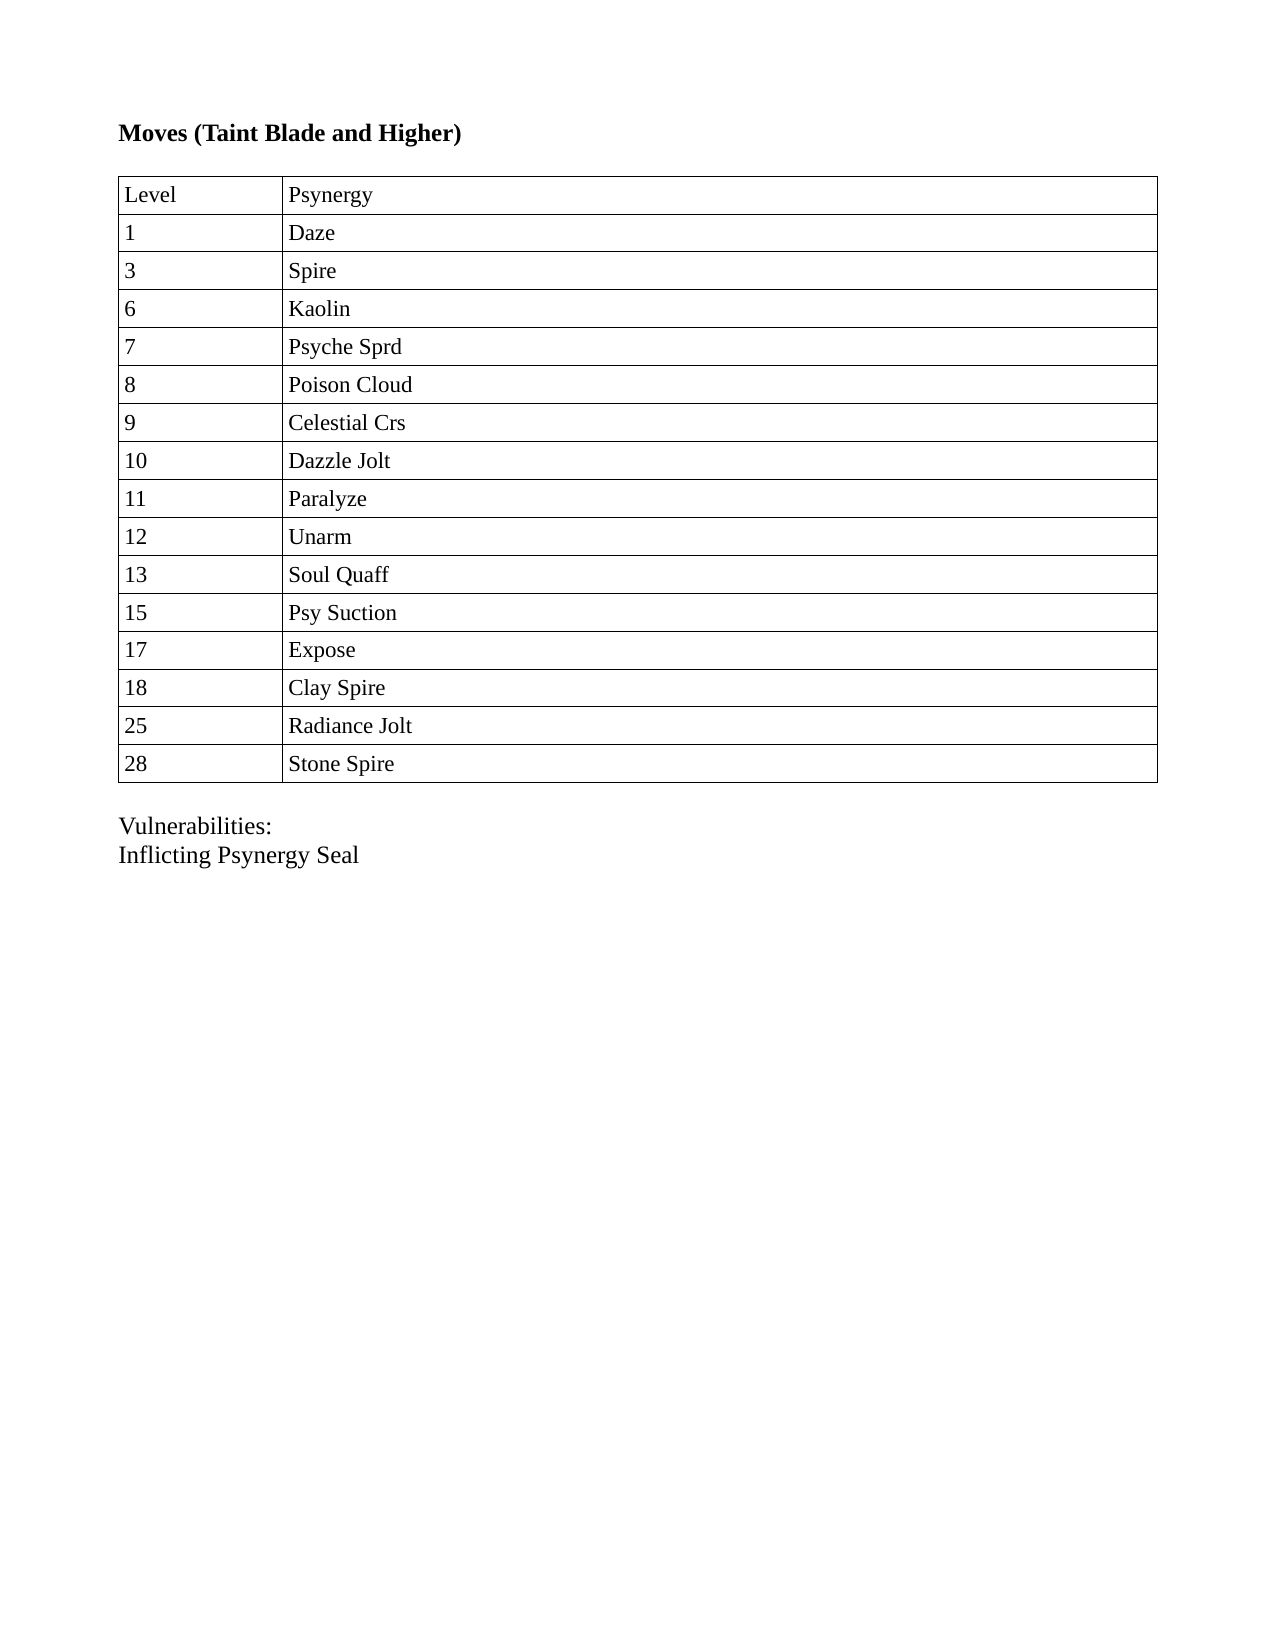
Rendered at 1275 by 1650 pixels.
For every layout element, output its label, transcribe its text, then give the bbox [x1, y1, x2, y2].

table_header Psynergy [283, 177, 1157, 213]
table_cell Clay Spire [283, 670, 1157, 706]
table_cell 8 [119, 366, 282, 403]
table_cell Radiance Jolt [283, 707, 1157, 744]
table_cell 7 [119, 328, 282, 365]
table_cell Unarm [283, 518, 1157, 555]
table_cell 17 [119, 632, 282, 668]
table_cell Daze [283, 215, 1157, 251]
table_cell 9 [119, 404, 282, 441]
table_cell 25 [119, 707, 282, 744]
table_cell 12 [119, 518, 282, 555]
text Vulnerabilities: [118, 811, 1157, 840]
table_cell Stone Spire [283, 745, 1157, 782]
table_cell Expose [283, 632, 1157, 668]
table_cell 3 [119, 252, 282, 289]
text Inflicting Psynergy Seal [118, 840, 1157, 869]
text Moves (Taint Blade and Higher) [118, 118, 1157, 147]
table_cell Kaolin [283, 290, 1157, 327]
table_cell Spire [283, 252, 1157, 289]
table_cell 6 [119, 290, 282, 327]
table_cell 10 [119, 442, 282, 479]
table_header Level [119, 177, 282, 213]
table_cell Dazzle Jolt [283, 442, 1157, 479]
table_cell 11 [119, 480, 282, 517]
table_cell Poison Cloud [283, 366, 1157, 403]
table_cell Paralyze [283, 480, 1157, 517]
table_cell Celestial Crs [283, 404, 1157, 441]
table_cell 28 [119, 745, 282, 782]
table_cell Psyche Sprd [283, 328, 1157, 365]
table_cell 13 [119, 556, 282, 593]
table_cell 1 [119, 215, 282, 251]
table_cell Soul Quaff [283, 556, 1157, 593]
table_cell 18 [119, 670, 282, 706]
table_cell Psy Suction [283, 594, 1157, 631]
table_cell 15 [119, 594, 282, 631]
